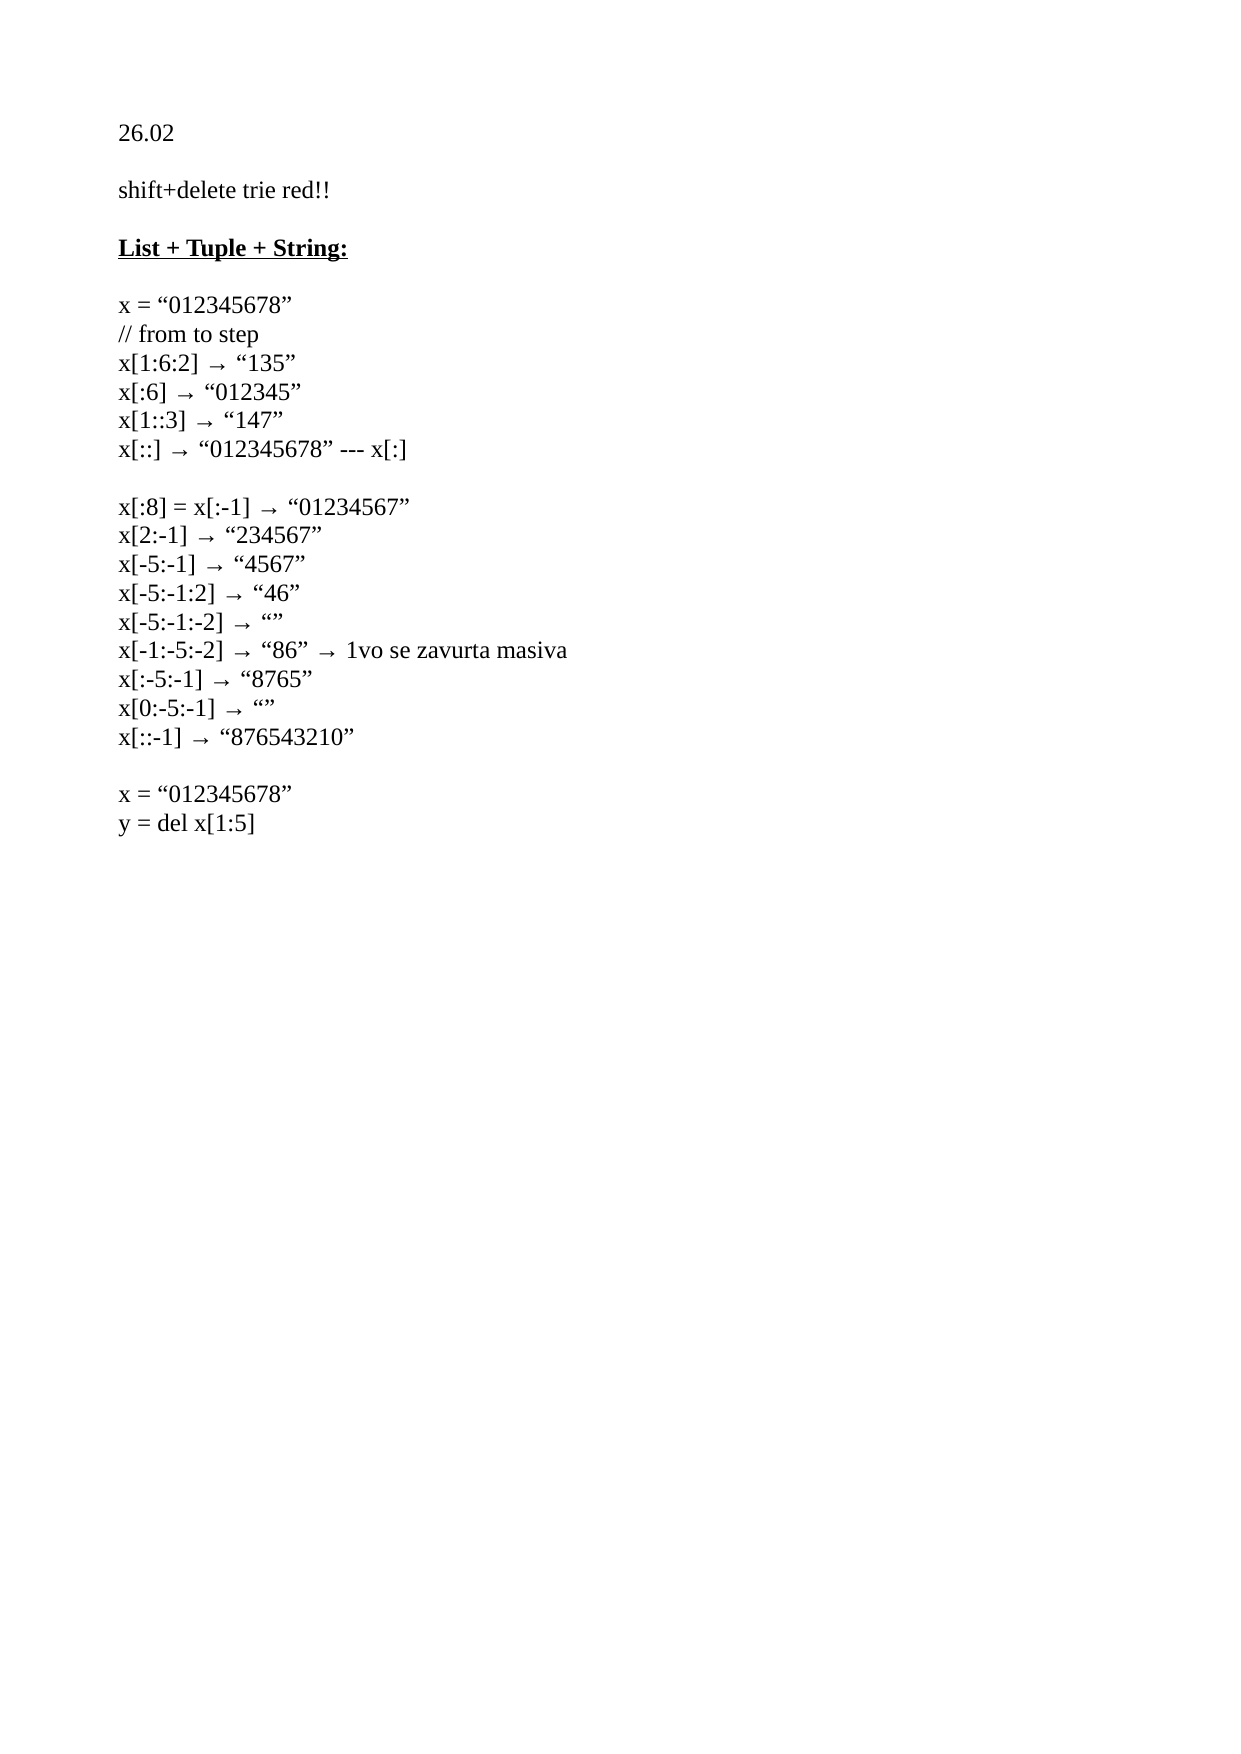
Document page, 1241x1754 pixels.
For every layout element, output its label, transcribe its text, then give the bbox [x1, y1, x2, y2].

text x = “012345678” [118, 779, 1122, 808]
text x[-5:-1:-2] → “” [118, 607, 1122, 636]
text // from to step [118, 319, 1122, 348]
text x[2:-1] → “234567” [118, 521, 1122, 549]
text x[:6] → “012345” [118, 377, 1122, 406]
text x[::-1] → “876543210” [118, 722, 1122, 751]
text x[:-5:-1] → “8765” [118, 664, 1122, 693]
text x[-5:-1] → “4567” [118, 549, 1122, 578]
text 26.02 [118, 118, 1122, 147]
text x[-1:-5:-2] → “86” → 1vo se zavurta masiva [118, 636, 1122, 664]
text x[0:-5:-1] → “” [118, 693, 1122, 722]
text x = “012345678” [118, 291, 1122, 319]
text x[-5:-1:2] → “46” [118, 578, 1122, 607]
text x[:8] = x[:-1] → “01234567” [118, 492, 1122, 521]
text List + Tuple + String: [118, 233, 1122, 262]
text shift+delete trie red!! [118, 176, 1122, 204]
text x[1:6:2] → “135” [118, 348, 1122, 377]
text x[::] → “012345678” --- x[:] [118, 434, 1122, 463]
text x[1::3] → “147” [118, 406, 1122, 434]
text y = del x[1:5] [118, 808, 1122, 837]
